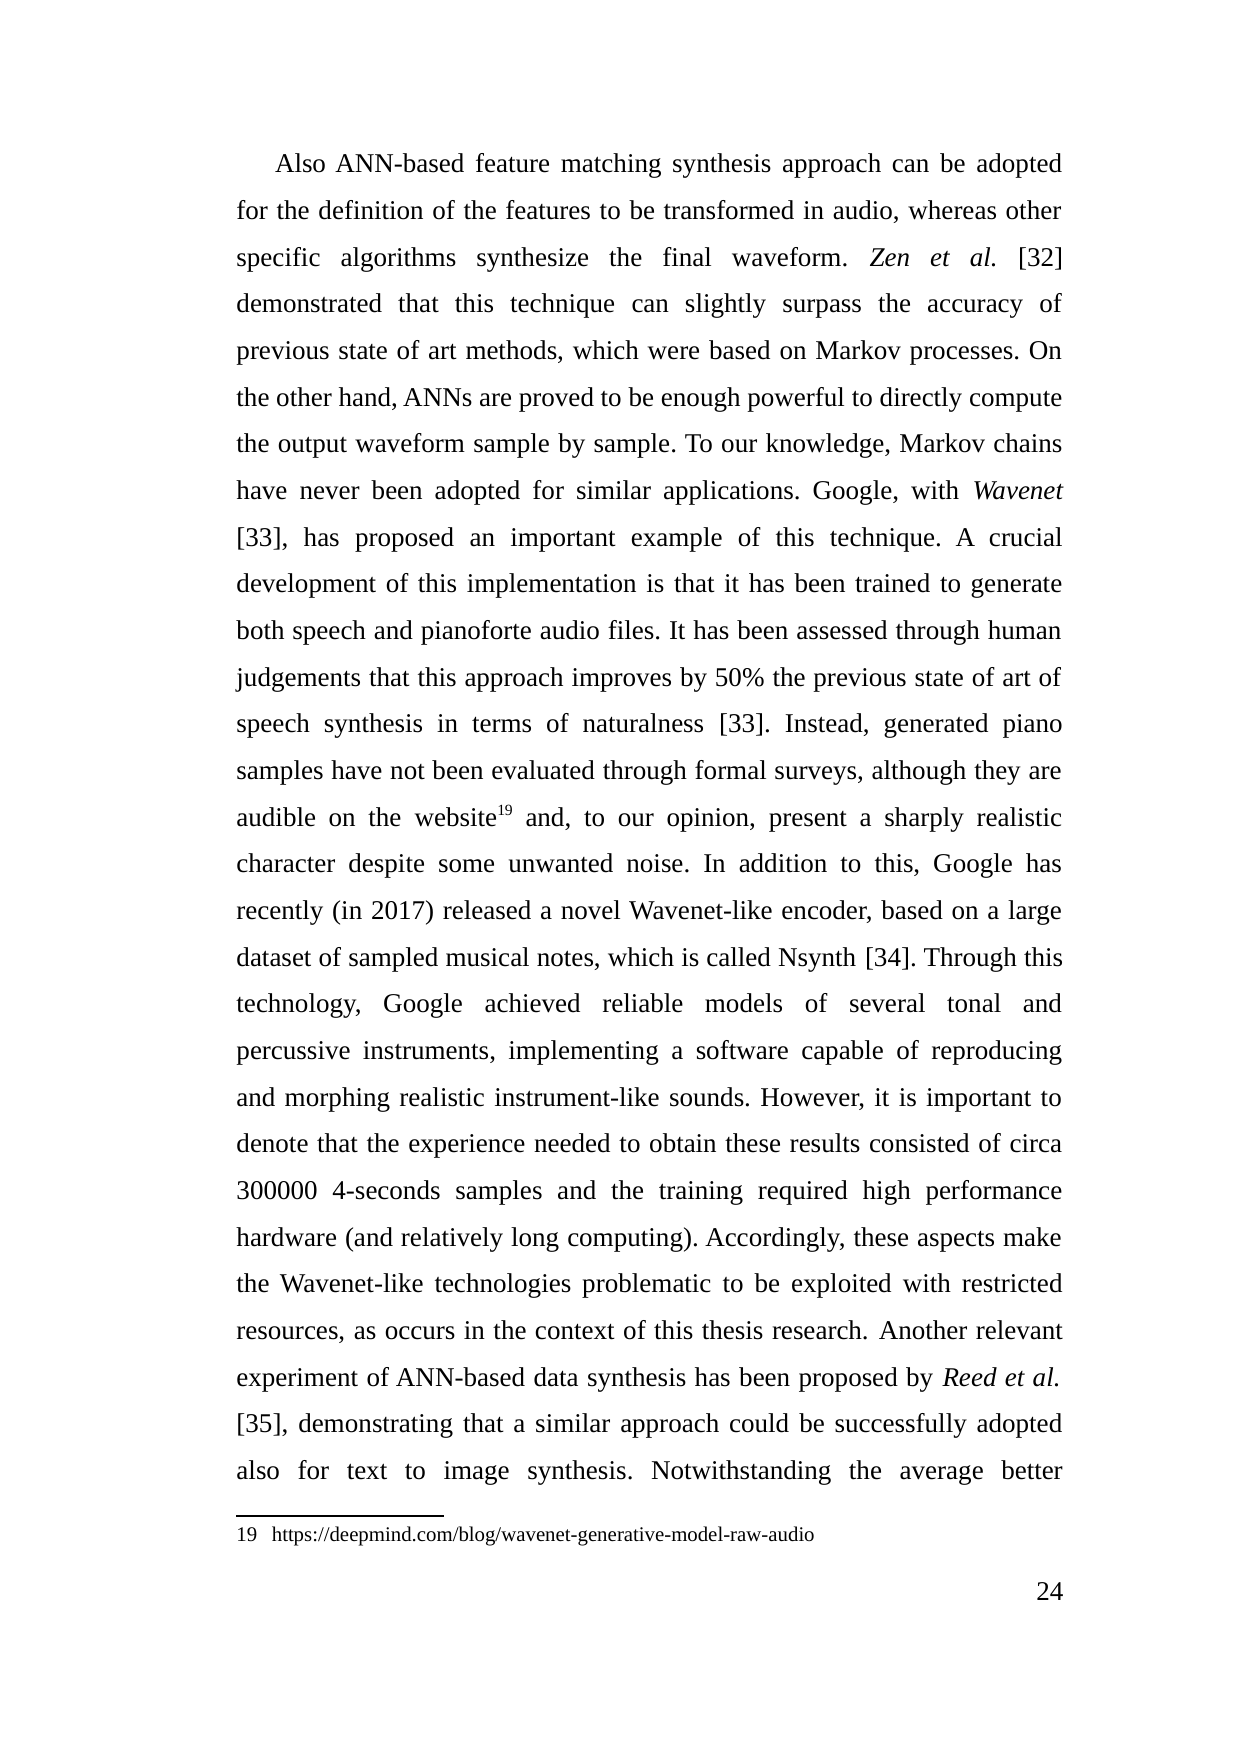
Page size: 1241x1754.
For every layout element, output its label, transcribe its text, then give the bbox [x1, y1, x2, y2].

text https://deepmind.com/blog/wavenet-generative-model-raw-audio [236, 1522, 1063, 1546]
text Also ANN-based feature matching synthesis approach can be adopted for the definition of the features to be transformed in audio, whereas other specific algorithms synthesize the final waveform. Zen et al. [32] demonstrated that this technique can slightly surpass the accuracy of previous state of art methods, which were based on Markov processes. On the other hand, ANNs are proved to be enough powerful to directly compute the output waveform sample by sample. To our knowledge, Markov chains have never been adopted for similar applications. Google, with Wavenet [33], has proposed an important example of this technique. A crucial development of this implementation is that it has been trained to generate both speech and pianoforte audio files. It has been assessed through human judgements that this approach improves by 50% the previous state of art of speech synthesis in terms of naturalness [33]. Instead, generated piano samples have not been evaluated through formal surveys, although they are audible on the website and, to our opinion, present a sharply realistic character despite some unwanted noise. In addition to this, Google has recently (in 2017) released a novel Wavenet-like encoder, based on a large dataset of sampled musical notes, which is called Nsynth [34]. Through this technology, Google achieved reliable models of several tonal and percussive instruments, implementing a software capable of reproducing and morphing realistic instrument-like sounds. However, it is important to denote that the experience needed to obtain these results consisted of circa 300000 4-seconds samples and the training required high performance hardware (and relatively long computing). Accordingly, these aspects make the Wavenet-like technologies problematic to be exploited with restricted resources, as occurs in the context of this thesis research. Another relevant experiment of ANN-based data synthesis has been proposed by Reed et al. [35], demonstrating that a similar approach could be successfully adopted also for text to image synthesis. Notwithstanding the average better [236, 148, 1063, 1485]
